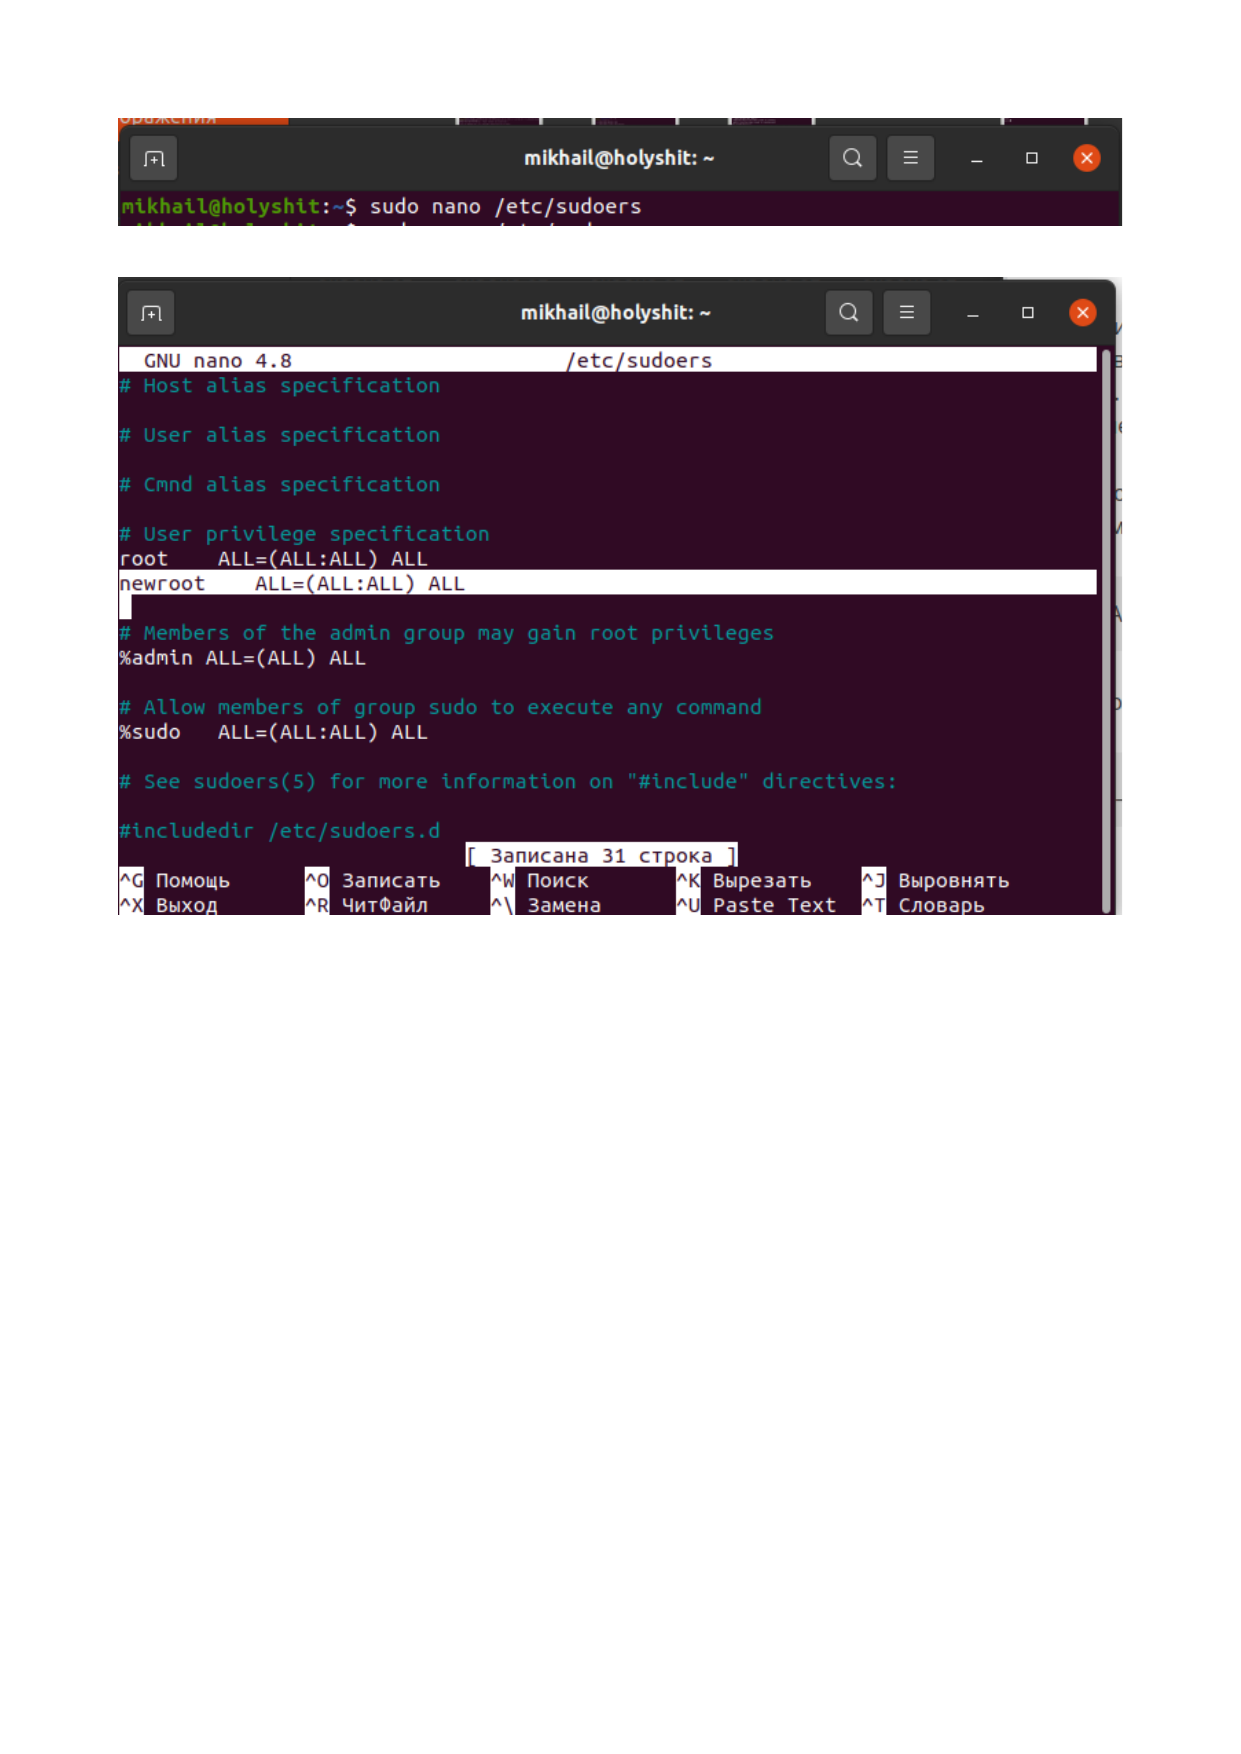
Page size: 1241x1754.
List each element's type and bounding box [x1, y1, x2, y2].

picture [118, 277, 1123, 915]
picture [118, 118, 1123, 226]
